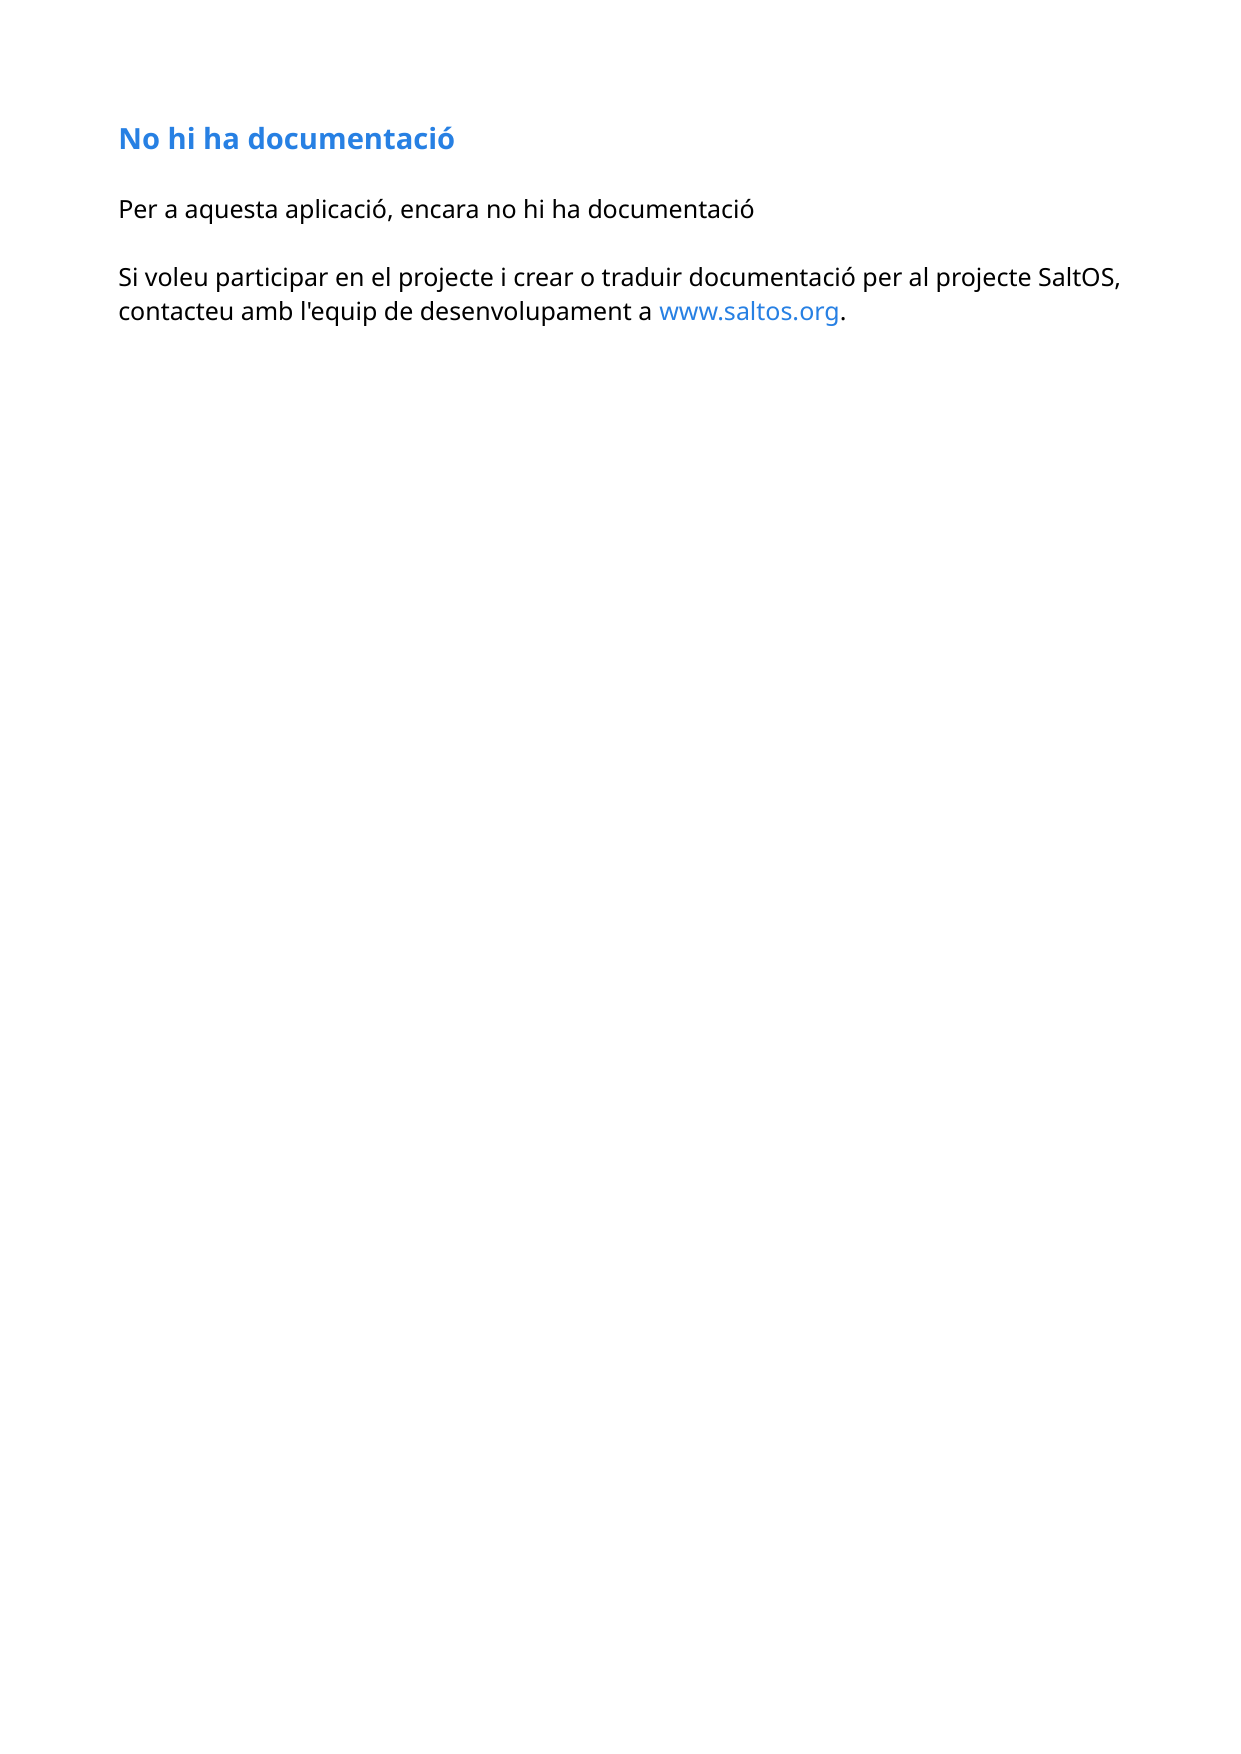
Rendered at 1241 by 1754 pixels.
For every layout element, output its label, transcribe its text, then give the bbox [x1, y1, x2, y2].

text Per a aquesta aplicació, encara no hi ha documentació [118, 192, 1122, 226]
text Si voleu participar en el projecte i crear o traduir documentació per al projecte SaltOS, contacteu amb l'equip de desenvolupament a www.saltos.org. [118, 260, 1122, 328]
text No hi ha documentació [118, 118, 1122, 158]
